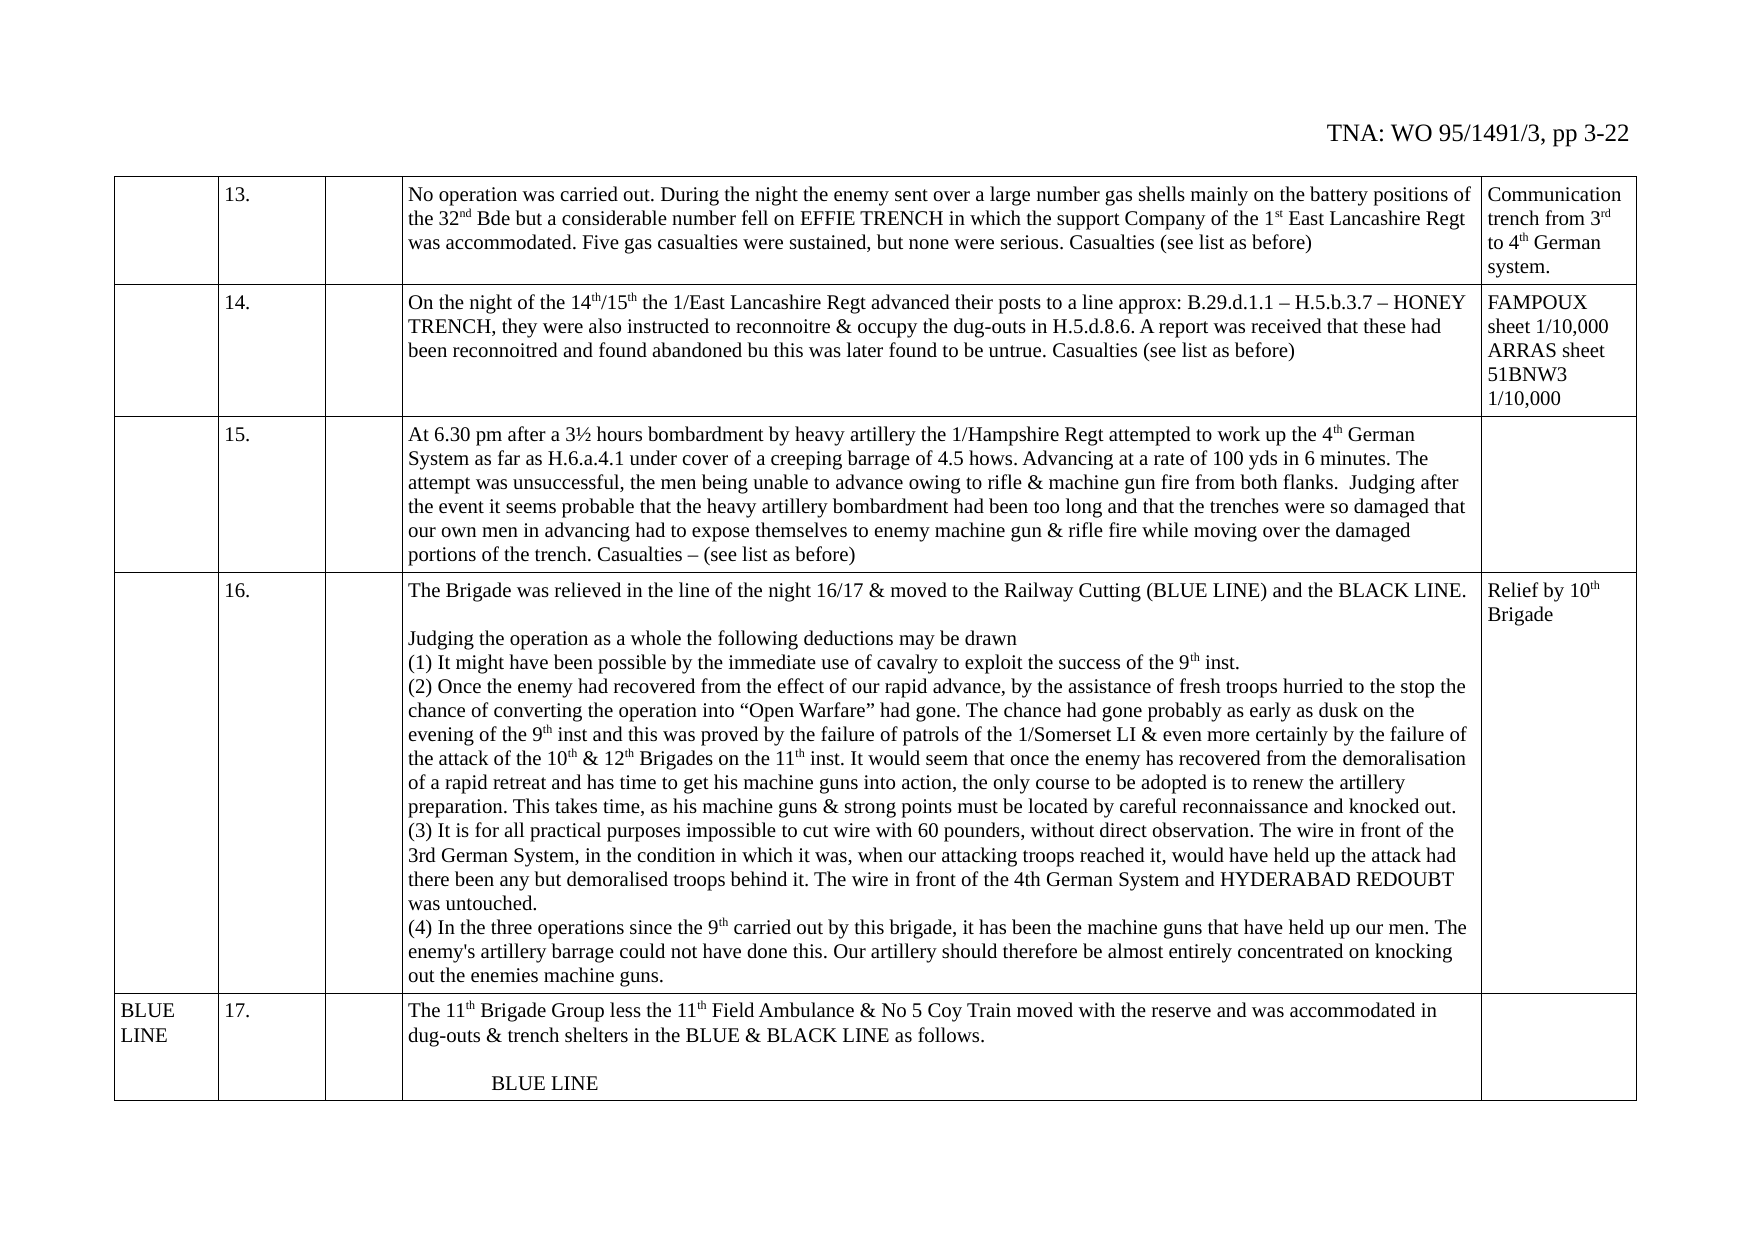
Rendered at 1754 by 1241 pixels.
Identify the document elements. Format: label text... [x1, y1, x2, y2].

table_cell At 6.30 pm after a 3½ hours bombardment by heavy artillery the 1/Hampshire Regt attempted to work up the 4th German System as far as H.6.a.4.1 under cover of a creeping barrage of 4.5 hows. Advancing at a rate of 100 yds in 6 minutes. The attempt was unsuccessful, the men being unable to advance owing to rifle & machine gun fire from both flanks. Judging after the event it seems probable that the heavy artillery bombardment had been too long and that the trenches were so damaged that our own men in advancing had to expose themselves to enemy machine gun & rifle fire while moving over the damaged portions of the trench. Casualties – (see list as before) [403, 417, 1481, 572]
table_cell [326, 177, 402, 284]
table_cell [115, 573, 218, 993]
table_cell [326, 417, 402, 572]
table_cell The 11th Brigade Group less the 11th Field Ambulance & No 5 Coy Train moved with the reserve and was accommodated in dug-outs & trench shelters in the BLUE & BLACK LINE as follows. BLUE LINE [403, 994, 1481, 1100]
table_cell [115, 285, 218, 416]
table_cell [115, 417, 218, 572]
table_cell 17. [219, 994, 325, 1100]
table_cell [326, 573, 402, 993]
table_cell 16. [219, 573, 325, 993]
table_cell 13. [219, 177, 325, 284]
table_cell FAMPOUX sheet 1/10,000 ARRAS sheet 51BNW3 1/10,000 [1482, 285, 1636, 416]
table_cell [1482, 417, 1636, 572]
table_cell [115, 177, 218, 284]
table_cell [1482, 994, 1636, 1100]
table_cell [326, 285, 402, 416]
table_cell The Brigade was relieved in the line of the night 16/17 & moved to the Railway Cutting (BLUE LINE) and the BLACK LINE. Judging the operation as a whole the following deductions may be drawn (1) It might have been possible by the immediate use of cavalry to exploit the success of the 9th inst. (2) Once the enemy had recovered from the effect of our rapid advance, by the assistance of fresh troops hurried to the stop the chance of converting the operation into “Open Warfare” had gone. The chance had gone probably as early as dusk on the evening of the 9th inst and this was proved by the failure of patrols of the 1/Somerset LI & even more certainly by the failure of the attack of the 10th & 12th Brigades on the 11th inst. It would seem that once the enemy has recovered from the demoralisation of a rapid retreat and has time to get his machine guns into action, the only course to be adopted is to renew the artillery preparation. This takes time, as his machine guns & strong points must be located by careful reconnaissance and knocked out. (3) It is for all practical purposes impossible to cut wire with 60 pounders, without direct observation. The wire in front of the 3rd German System, in the condition in which it was, when our attacking troops reached it, would have held up the attack had there been any but demoralised troops behind it. The wire in front of the 4th German System and HYDERABAD REDOUBT was untouched. (4) In the three operations since the 9th carried out by this brigade, it has been the machine guns that have held up our men. The enemy's artillery barrage could not have done this. Our artillery should therefore be almost entirely concentrated on knocking out the enemies machine guns. [403, 573, 1481, 993]
table_cell BLUE LINE [115, 994, 218, 1100]
table_cell Relief by 10th Brigade [1482, 573, 1636, 993]
table_cell [326, 994, 402, 1100]
table_cell On the night of the 14th/15th the 1/East Lancashire Regt advanced their posts to a line approx: B.29.d.1.1 – H.5.b.3.7 – HONEY TRENCH, they were also instructed to reconnoitre & occupy the dug-outs in H.5.d.8.6. A report was received that these had been reconnoitred and found abandoned bu this was later found to be untrue. Casualties (see list as before) [403, 285, 1481, 416]
table_cell Communication trench from 3rd to 4th German system. [1482, 177, 1636, 284]
table_cell No operation was carried out. During the night the enemy sent over a large number gas shells mainly on the battery positions of the 32nd Bde but a considerable number fell on EFFIE TRENCH in which the support Company of the 1st East Lancashire Regt was accommodated. Five gas casualties were sustained, but none were serious. Casualties (see list as before) [403, 177, 1481, 284]
table_cell 14. [219, 285, 325, 416]
table_cell 15. [219, 417, 325, 572]
